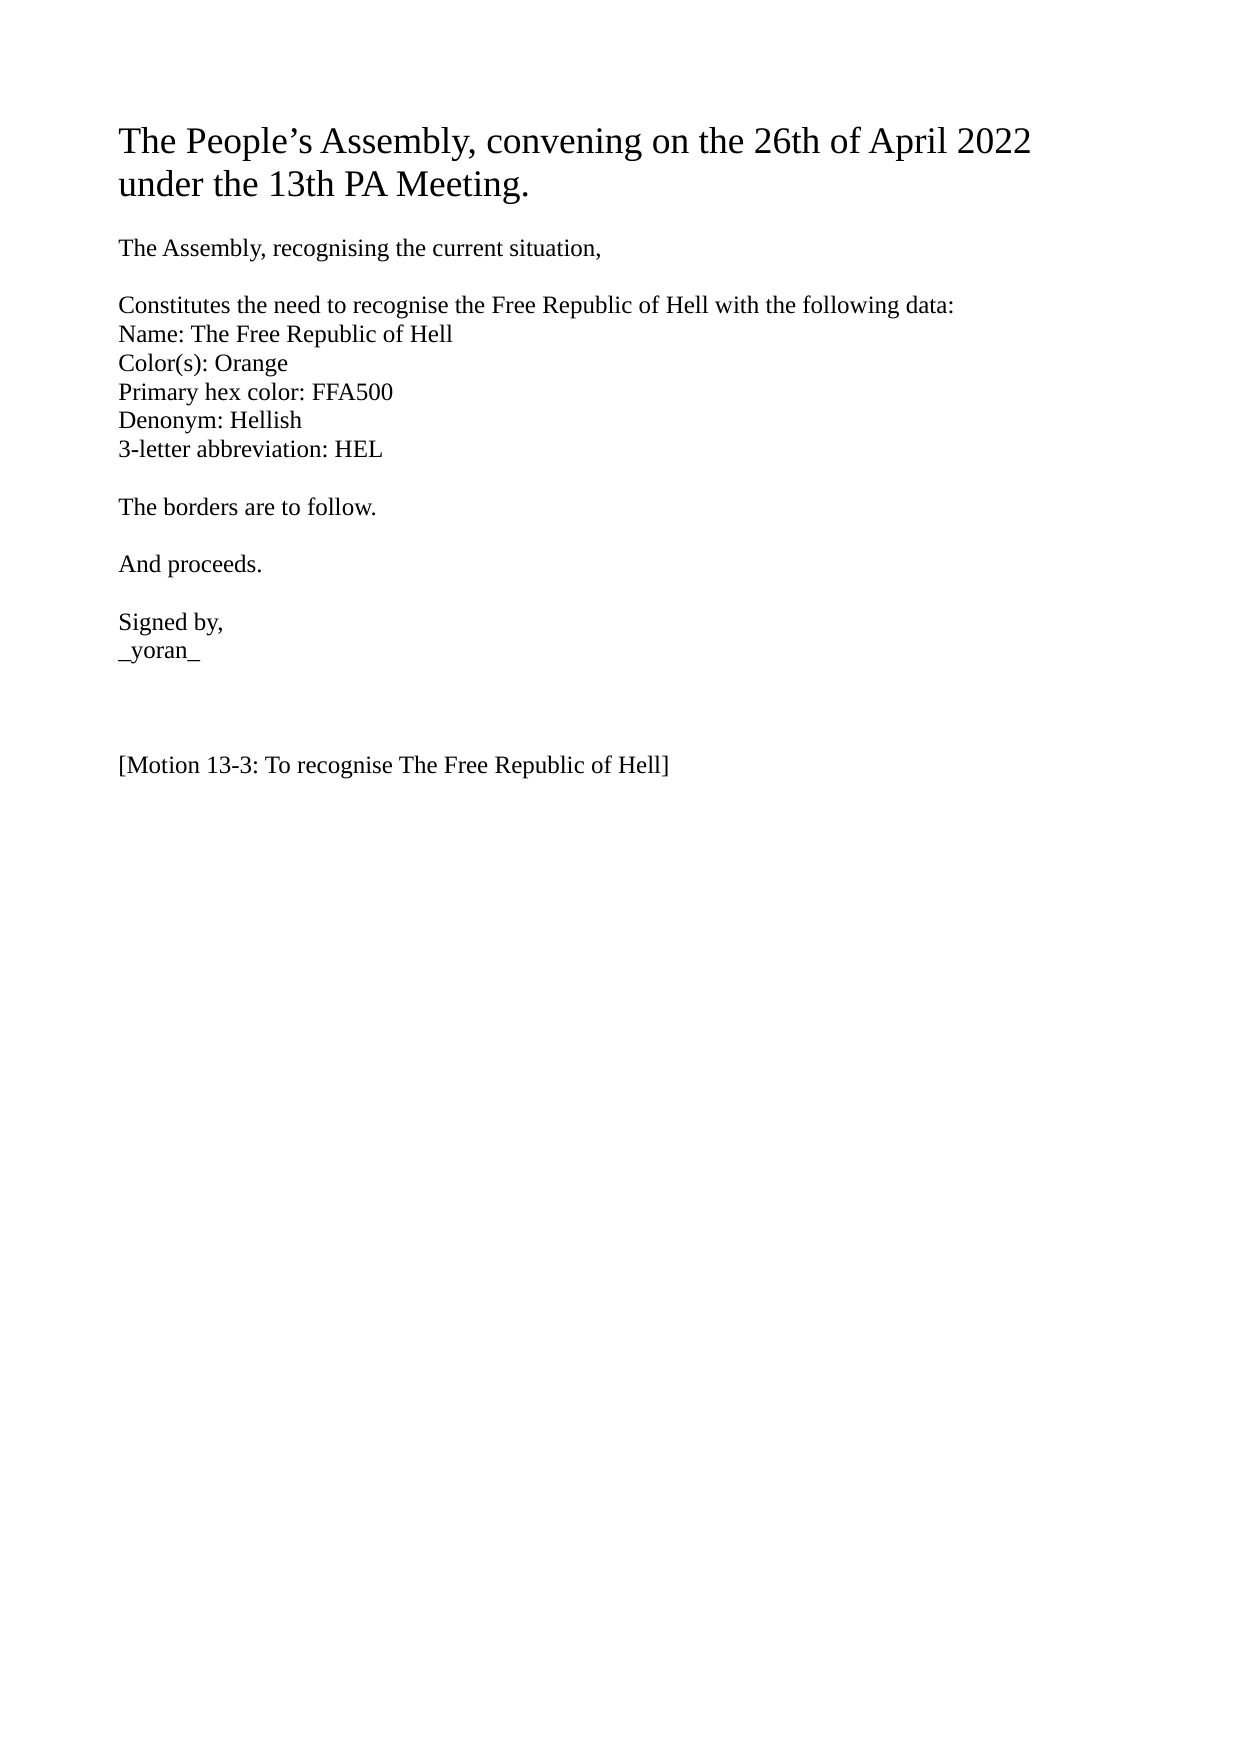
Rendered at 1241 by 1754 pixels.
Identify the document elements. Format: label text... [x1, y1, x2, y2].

text Denonym: Hellish [118, 406, 1122, 434]
text Signed by, [118, 607, 1122, 636]
text Primary hex color: FFA500 [118, 377, 1122, 406]
text And proceeds. [118, 549, 1122, 578]
text Color(s): Orange [118, 348, 1122, 377]
text The borders are to follow. [118, 492, 1122, 521]
text The Assembly, recognising the current situation, [118, 233, 1122, 262]
text Name: The Free Republic of Hell [118, 319, 1122, 348]
text 3-letter abbreviation: HEL [118, 434, 1122, 463]
text Constitutes the need to recognise the Free Republic of Hell with the following data: [118, 291, 1122, 319]
text The People’s Assembly, convening on the 26th of April 2022 under the 13th PA Meeting. [118, 118, 1122, 204]
text [Motion 13-3: To recognise The Free Republic of Hell] [118, 751, 1122, 779]
text _yoran_ [118, 636, 1122, 664]
